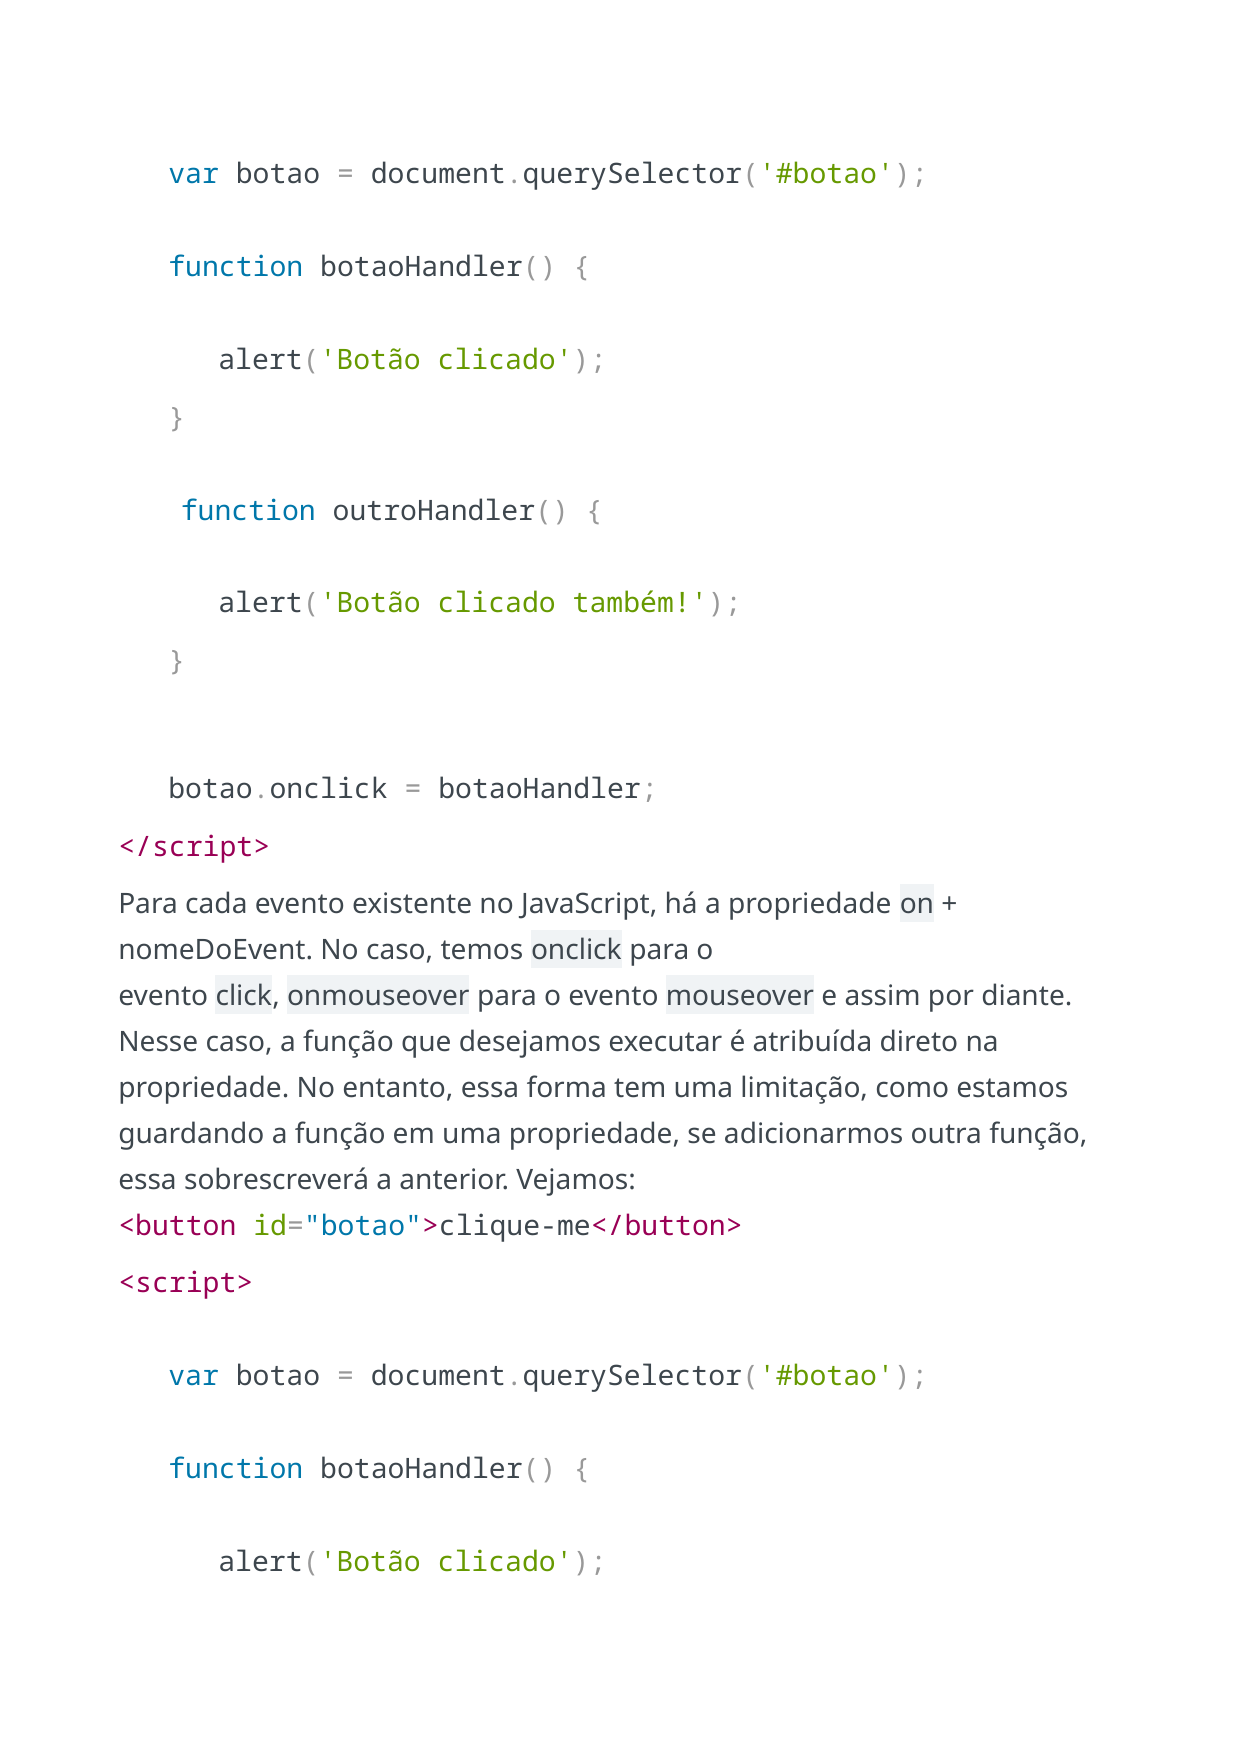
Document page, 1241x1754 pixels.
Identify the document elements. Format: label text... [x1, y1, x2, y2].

text <button id="botao">clique-me</button> [118, 1205, 1122, 1243]
text function outroHandler() { [118, 490, 1122, 528]
text alert('Botão clicado'); [118, 1541, 1122, 1580]
text <script> [118, 1263, 1122, 1301]
text alert('Botão clicado também!'); [118, 583, 1122, 621]
text botao.onclick = botaoHandler; [118, 768, 1122, 807]
text </script> [118, 826, 1122, 864]
text } [118, 397, 1122, 435]
text var botao = document.querySelector('#botao'); [118, 1356, 1122, 1394]
text var botao = document.querySelector('#botao'); [118, 153, 1122, 192]
text } [118, 640, 1122, 678]
text Para cada evento existente no JavaScript, há a propriedade on + nomeDoEvent. No caso, temos onclick para o evento click, onmouseover para o evento mouseover e assim por diante. Nesse caso, a função que desejamos executar é atribuída direto na propriedade. No entanto, essa forma tem uma limitação, como estamos guardando a função em uma propriedade, se adicionarmos outra função, essa sobrescreverá a anterior. Vejamos: [118, 883, 1122, 1197]
text function botaoHandler() { [118, 246, 1122, 285]
text alert('Botão clicado'); [118, 339, 1122, 378]
text function botaoHandler() { [118, 1448, 1122, 1487]
